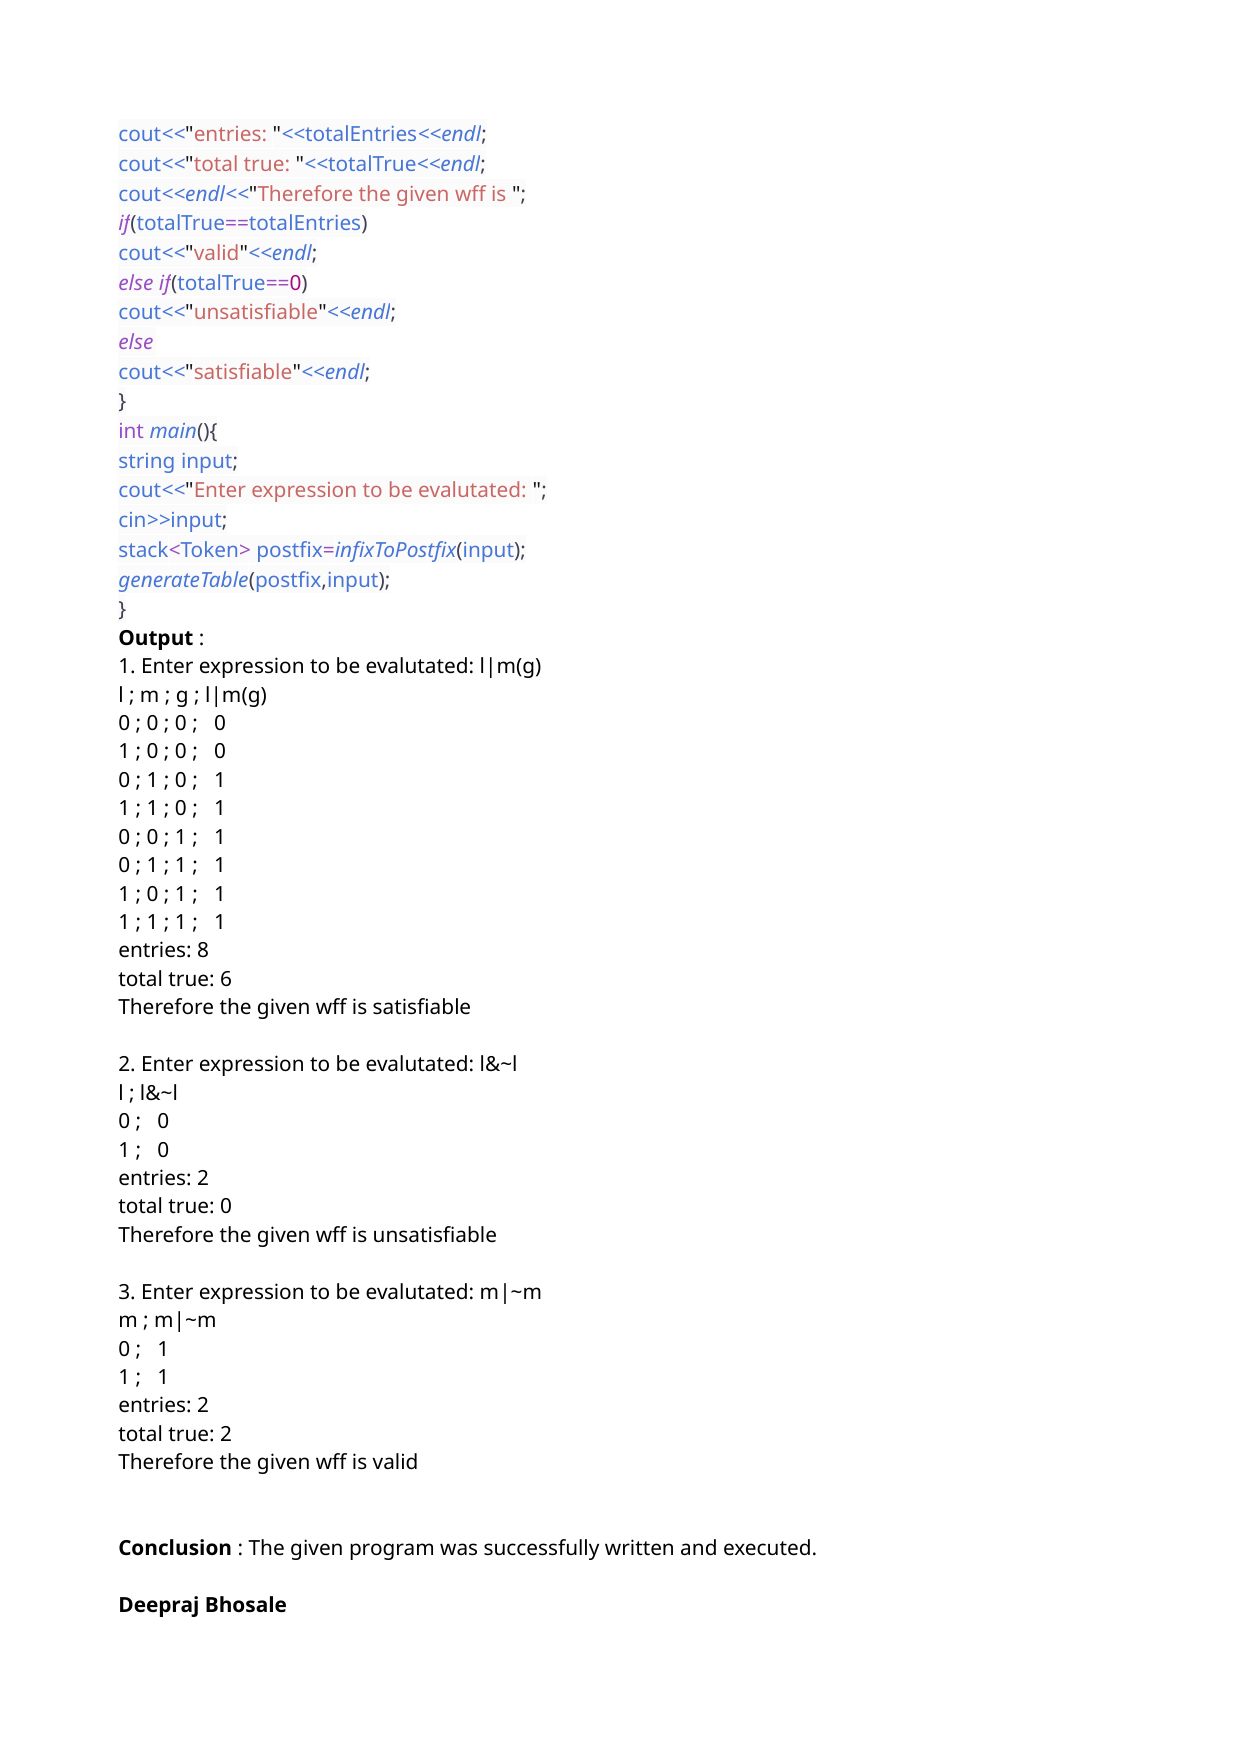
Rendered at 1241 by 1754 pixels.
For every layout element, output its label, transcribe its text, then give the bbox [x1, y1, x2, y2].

text 3. Enter expression to be evalutated: m|~m [118, 1277, 1122, 1305]
text string input; [118, 445, 1122, 474]
text entries: 2 [118, 1163, 1122, 1192]
text } [118, 593, 1122, 623]
text cout<<endl<<"Therefore the given wff is "; [118, 177, 1122, 207]
text cout<<"unsatisfiable"<<endl; [118, 296, 1122, 326]
text 0 ; 1 ; 0 ; 1 [118, 765, 1122, 793]
text m ; m|~m [118, 1305, 1122, 1334]
text cout<<"valid"<<endl; [118, 237, 1122, 267]
text 2. Enter expression to be evalutated: l&~l [118, 1049, 1122, 1078]
text if(totalTrue==totalEntries) [118, 207, 1122, 237]
text Output : [118, 623, 1122, 651]
text Therefore the given wff is valid [118, 1447, 1122, 1476]
text 0 ; 1 [118, 1334, 1122, 1362]
text cout<<"entries: "<<totalEntries<<endl; [118, 118, 1122, 148]
text else [118, 326, 1122, 356]
text 1 ; 1 [118, 1362, 1122, 1391]
text Therefore the given wff is unsatisfiable [118, 1220, 1122, 1248]
text 1 ; 0 ; 1 ; 1 [118, 879, 1122, 907]
text cout<<"Enter expression to be evalutated: "; [118, 474, 1122, 504]
text generateTable(postfix,input); [118, 563, 1122, 593]
text Deepraj Bhosale [118, 1590, 1122, 1618]
text else if(totalTrue==0) [118, 267, 1122, 296]
text total true: 6 [118, 964, 1122, 992]
text 1 ; 0 ; 0 ; 0 [118, 737, 1122, 765]
text 1 ; 0 [118, 1135, 1122, 1163]
text 0 ; 1 ; 1 ; 1 [118, 850, 1122, 879]
text 1. Enter expression to be evalutated: l|m(g) [118, 651, 1122, 680]
text Conclusion : The given program was successfully written and executed. [118, 1533, 1122, 1561]
text total true: 0 [118, 1192, 1122, 1220]
text cout<<"total true: "<<totalTrue<<endl; [118, 148, 1122, 177]
text l ; l&~l [118, 1078, 1122, 1106]
text 1 ; 1 ; 1 ; 1 [118, 907, 1122, 936]
text cout<<"satisfiable"<<endl; [118, 356, 1122, 385]
text 1 ; 1 ; 0 ; 1 [118, 793, 1122, 822]
text cin>>input; [118, 504, 1122, 534]
text stack<Token> postfix=infixToPostfix(input); [118, 534, 1122, 563]
text entries: 2 [118, 1391, 1122, 1419]
text } [118, 385, 1122, 415]
text 0 ; 0 [118, 1106, 1122, 1135]
text l ; m ; g ; l|m(g) [118, 680, 1122, 708]
text 0 ; 0 ; 0 ; 0 [118, 708, 1122, 737]
text entries: 8 [118, 936, 1122, 964]
text 0 ; 0 ; 1 ; 1 [118, 822, 1122, 850]
text Therefore the given wff is satisfiable [118, 992, 1122, 1021]
text int main(){ [118, 415, 1122, 445]
text total true: 2 [118, 1419, 1122, 1447]
